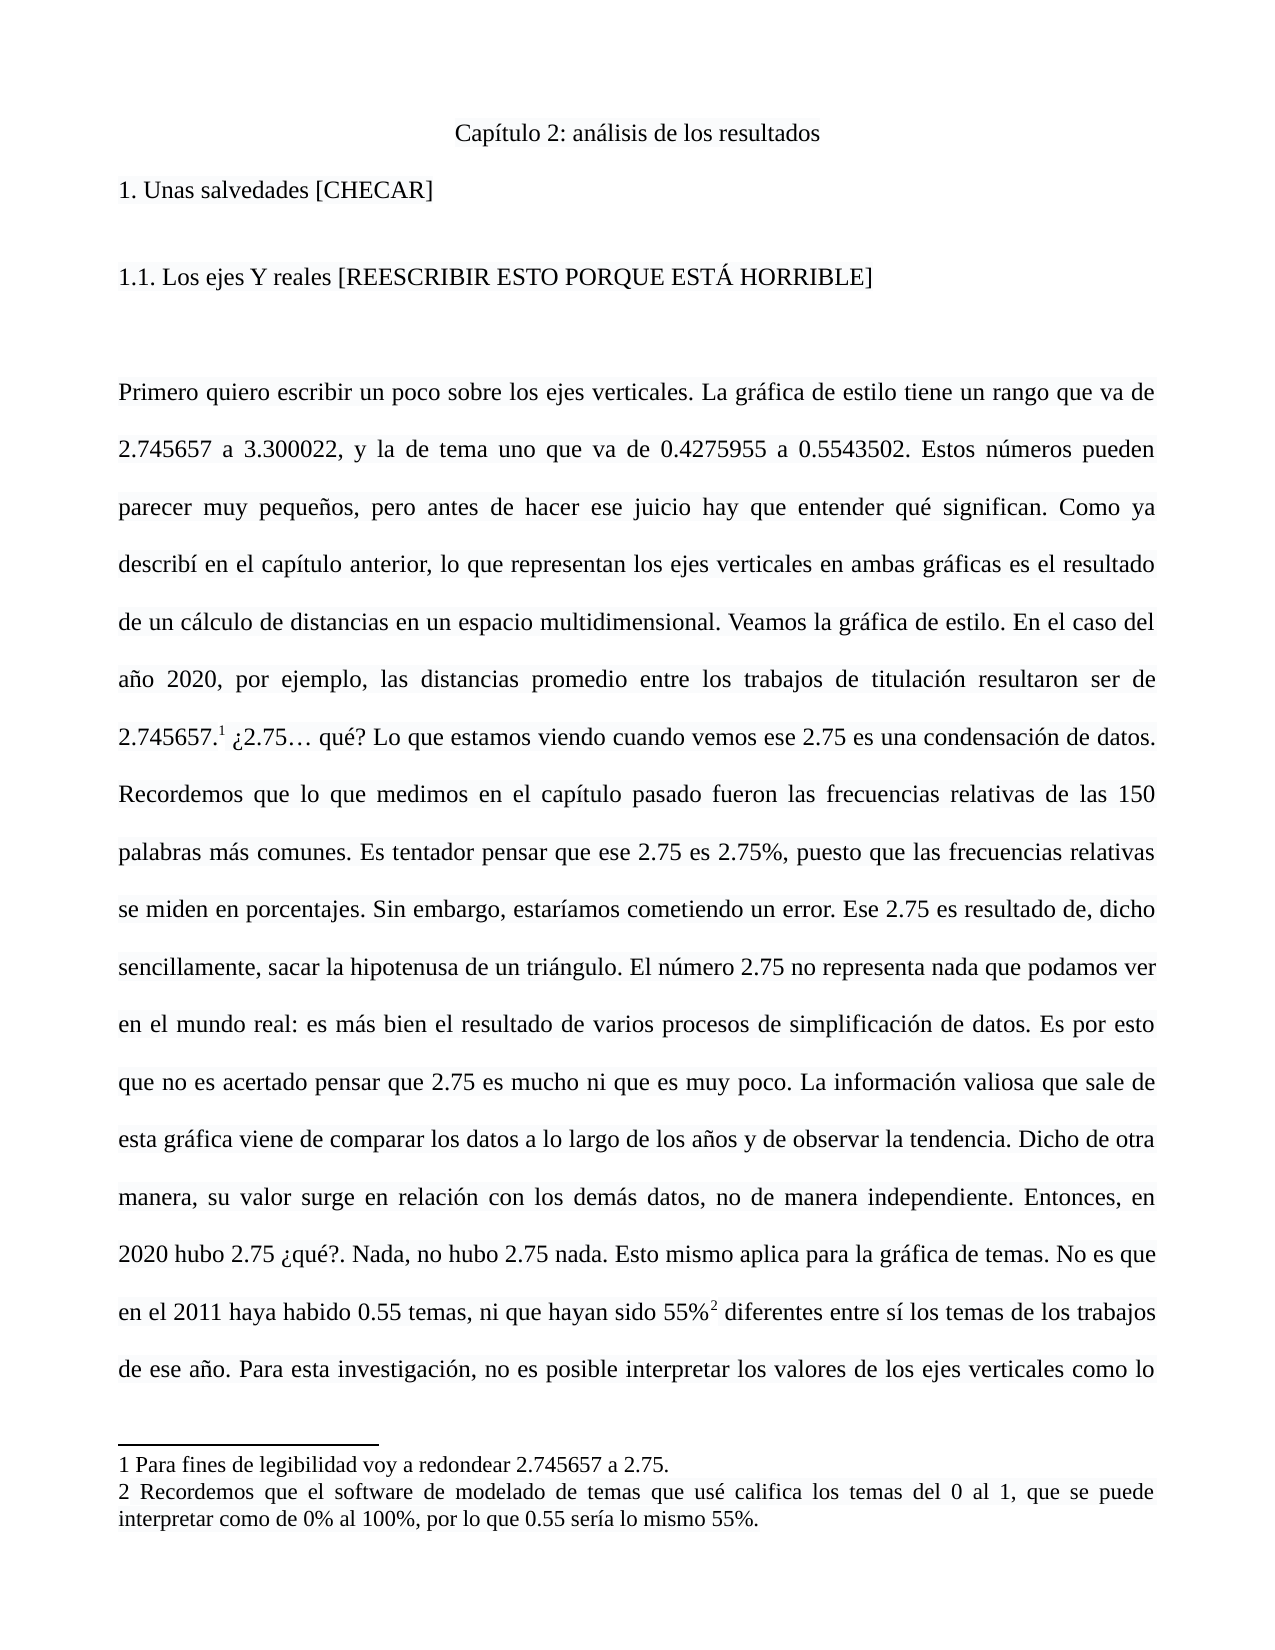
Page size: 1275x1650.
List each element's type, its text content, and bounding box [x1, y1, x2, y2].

text Capítulo 2: análisis de los resultados [118, 118, 1157, 147]
text Primero quiero escribir un poco sobre los ejes verticales. La gráfica de estilo tiene un rango que va de 2.745657 a 3.300022, y la de tema uno que va de 0.4275955 a 0.5543502. Estos números pueden parecer muy pequeños, pero antes de hacer ese juicio hay que entender qué significan. Como ya describí en el capítulo anterior, lo que representan los ejes verticales en ambas gráficas es el resultado de un cálculo de distancias en un espacio multidimensional. Veamos la gráfica de estilo. En el caso del año 2020, por ejemplo, las distancias promedio entre los trabajos de titulación resultaron ser de 2.745657. ¿2.75… qué? Lo que estamos viendo cuando vemos ese 2.75 es una condensación de datos. Recordemos que lo que medimos en el capítulo pasado fueron las frecuencias relativas de las 150 palabras más comunes. Es tentador pensar que ese 2.75 es 2.75%, puesto que las frecuencias relativas se miden en porcentajes. Sin embargo, estaríamos cometiendo un error. Ese 2.75 es resultado de, dicho sencillamente, sacar la hipotenusa de un triángulo. El número 2.75 no representa nada que podamos ver en el mundo real: es más bien el resultado de varios procesos de simplificación de datos. Es por esto que no es acertado pensar que 2.75 es mucho ni que es muy poco. La información valiosa que sale de esta gráfica viene de comparar los datos a lo largo de los años y de observar la tendencia. Dicho de otra manera, su valor surge en relación con los demás datos, no de manera independiente. Entonces, en 2020 hubo 2.75 ¿qué?. Nada, no hubo 2.75 nada. Esto mismo aplica para la gráfica de temas. No es que en el 2011 haya habido 0.55 temas, ni que hayan sido 55% diferentes entre sí los temas de los trabajos de ese año. Para esta investigación, no es posible interpretar los valores de los ejes verticales como lo [118, 377, 1157, 1383]
text 1.1. Los ejes Y reales [REESCRIBIR ESTO PORQUE ESTÁ HORRIBLE] [118, 262, 1157, 291]
text Recordemos que el software de modelado de temas que usé califica los temas del 0 al 1, que se puede interpretar como de 0% al 100%, por lo que 0.55 sería lo mismo 55%. [118, 1477, 1157, 1532]
text 1. Unas salvedades [CHECAR] [118, 176, 1157, 204]
text Para fines de legibilidad voy a redondear 2.745657 a 2.75. [118, 1451, 1157, 1477]
